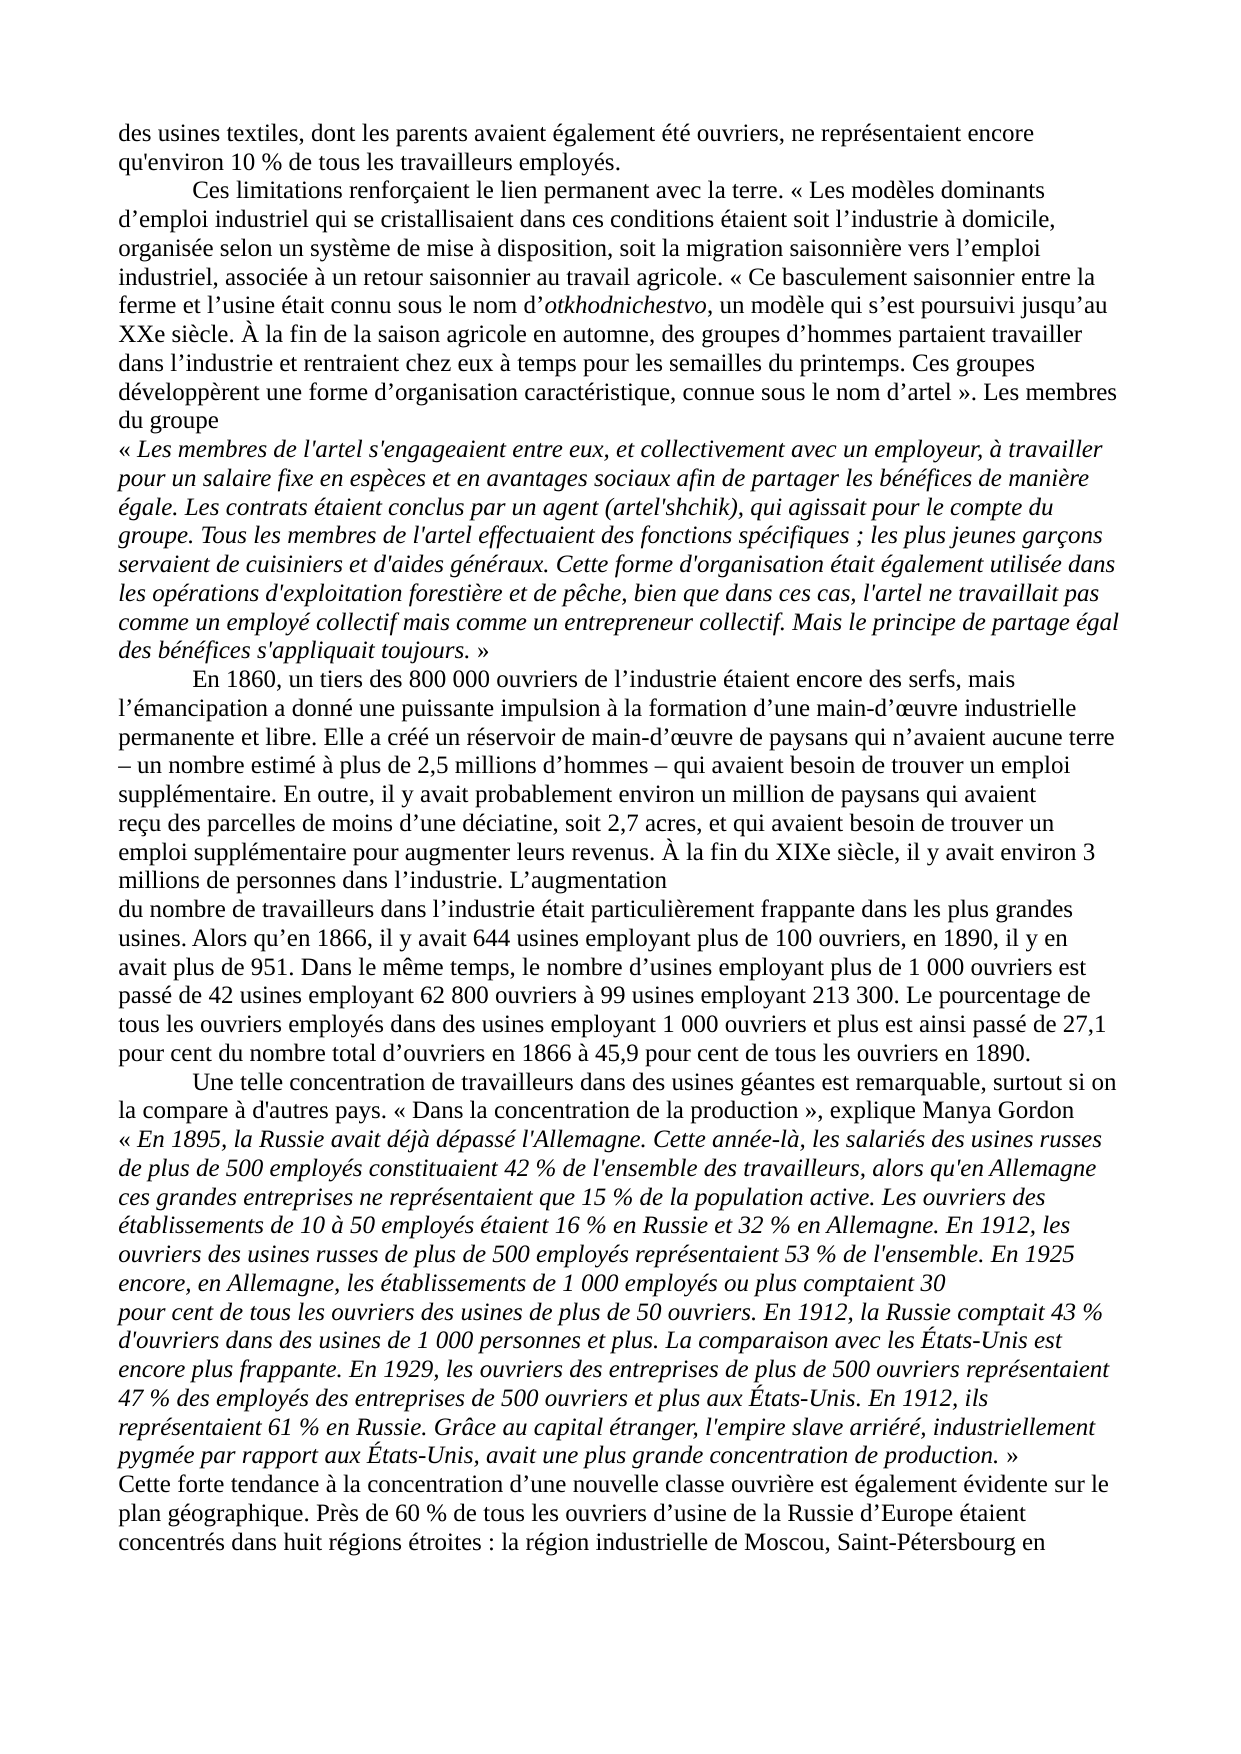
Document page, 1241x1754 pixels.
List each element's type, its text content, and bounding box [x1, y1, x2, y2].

text pour un salaire fixe en espèces et en avantages sociaux afin de partager les bénéfices de manière égale. Les contrats étaient conclus par un agent (artel'shchik), qui agissait pour le compte du groupe. Tous les membres de l'artel effectuaient des fonctions spécifiques ; les plus jeunes garçons servaient de cuisiniers et d'aides généraux. Cette forme d'organisation était également utilisée dans les opérations d'exploitation forestière et de pêche, bien que dans ces cas, l'artel ne travaillait pas comme un employé collectif mais comme un entrepreneur collectif. Mais le principe de partage égal des bénéfices s'appliquait toujours. » [118, 463, 1122, 664]
text En 1860, un tiers des 800 000 ouvriers de l’industrie étaient encore des serfs, mais l’émancipation a donné une puissante impulsion à la formation d’une main-d’œuvre industrielle permanente et libre. Elle a créé un réservoir de main-d’œuvre de paysans qui n’avaient aucune terre – un nombre estimé à plus de 2,5 millions d’hommes – qui avaient besoin de trouver un emploi supplémentaire. En outre, il y avait probablement environ un million de paysans qui avaient [118, 664, 1122, 808]
text « Les membres de l'artel s'engageaient entre eux, et collectivement avec un employeur, à travailler [118, 434, 1122, 463]
text du nombre de travailleurs dans l’industrie était particulièrement frappante dans les plus grandes [118, 894, 1122, 923]
text « En 1895, la Russie avait déjà dépassé l'Allemagne. Cette année-là, les salariés des usines russes de plus de 500 employés constituaient 42 % de l'ensemble des travailleurs, alors qu'en Allemagne [118, 1124, 1122, 1182]
text des usines textiles, dont les parents avaient également été ouvriers, ne représentaient encore qu'environ 10 % de tous les travailleurs employés. [118, 118, 1122, 176]
text Ces limitations renforçaient le lien permanent avec la terre. « Les modèles dominants d’emploi industriel qui se cristallisaient dans ces conditions étaient soit l’industrie à domicile, organisée selon un système de mise à disposition, soit la migration saisonnière vers l’emploi industriel, associée à un retour saisonnier au travail agricole. « Ce basculement saisonnier entre la ferme et l’usine était connu sous le nom d’otkhodnichestvo, un modèle qui s’est poursuivi jusqu’au XXe siècle. À la fin de la saison agricole en automne, des groupes d’hommes partaient travailler dans l’industrie et rentraient chez eux à temps pour les semailles du printemps. Ces groupes développèrent une forme d’organisation caractéristique, connue sous le nom d’artel ». Les membres du groupe [118, 176, 1122, 434]
text usines. Alors qu’en 1866, il y avait 644 usines employant plus de 100 ouvriers, en 1890, il y en avait plus de 951. Dans le même temps, le nombre d’usines employant plus de 1 000 ouvriers est passé de 42 usines employant 62 800 ouvriers à 99 usines employant 213 300. Le pourcentage de tous les ouvriers employés dans des usines employant 1 000 ouvriers et plus est ainsi passé de 27,1 pour cent du nombre total d’ouvriers en 1866 à 45,9 pour cent de tous les ouvriers en 1890. [118, 923, 1122, 1067]
text reçu des parcelles de moins d’une déciatine, soit 2,7 acres, et qui avaient besoin de trouver un emploi supplémentaire pour augmenter leurs revenus. À la fin du XIXe siècle, il y avait environ 3 millions de personnes dans l’industrie. L’augmentation [118, 808, 1122, 894]
text pour cent de tous les ouvriers des usines de plus de 50 ouvriers. En 1912, la Russie comptait 43 % d'ouvriers dans des usines de 1 000 personnes et plus. La comparaison avec les États-Unis est encore plus frappante. En 1929, les ouvriers des entreprises de plus de 500 ouvriers représentaient 47 % des employés des entreprises de 500 ouvriers et plus aux États-Unis. En 1912, ils représentaient 61 % en Russie. Grâce au capital étranger, l'empire slave arriéré, industriellement pygmée par rapport aux États-Unis, avait une plus grande concentration de production. » [118, 1297, 1122, 1469]
text ces grandes entreprises ne représentaient que 15 % de la population active. Les ouvriers des établissements de 10 à 50 employés étaient 16 % en Russie et 32 ​​% en Allemagne. En 1912, les ouvriers des usines russes de plus de 500 employés représentaient 53 % de l'ensemble. En 1925 encore, en Allemagne, les établissements de 1 000 employés ou plus comptaient 30 [118, 1182, 1122, 1297]
text Cette forte tendance à la concentration d’une nouvelle classe ouvrière est également évidente sur le plan géographique. Près de 60 % de tous les ouvriers d’usine de la Russie d’Europe étaient concentrés dans huit régions étroites : la région industrielle de Moscou, Saint-Pétersbourg en [118, 1469, 1122, 1556]
text Une telle concentration de travailleurs dans des usines géantes est remarquable, surtout si on la compare à d'autres pays. « Dans la concentration de la production », explique Manya Gordon [118, 1067, 1122, 1124]
